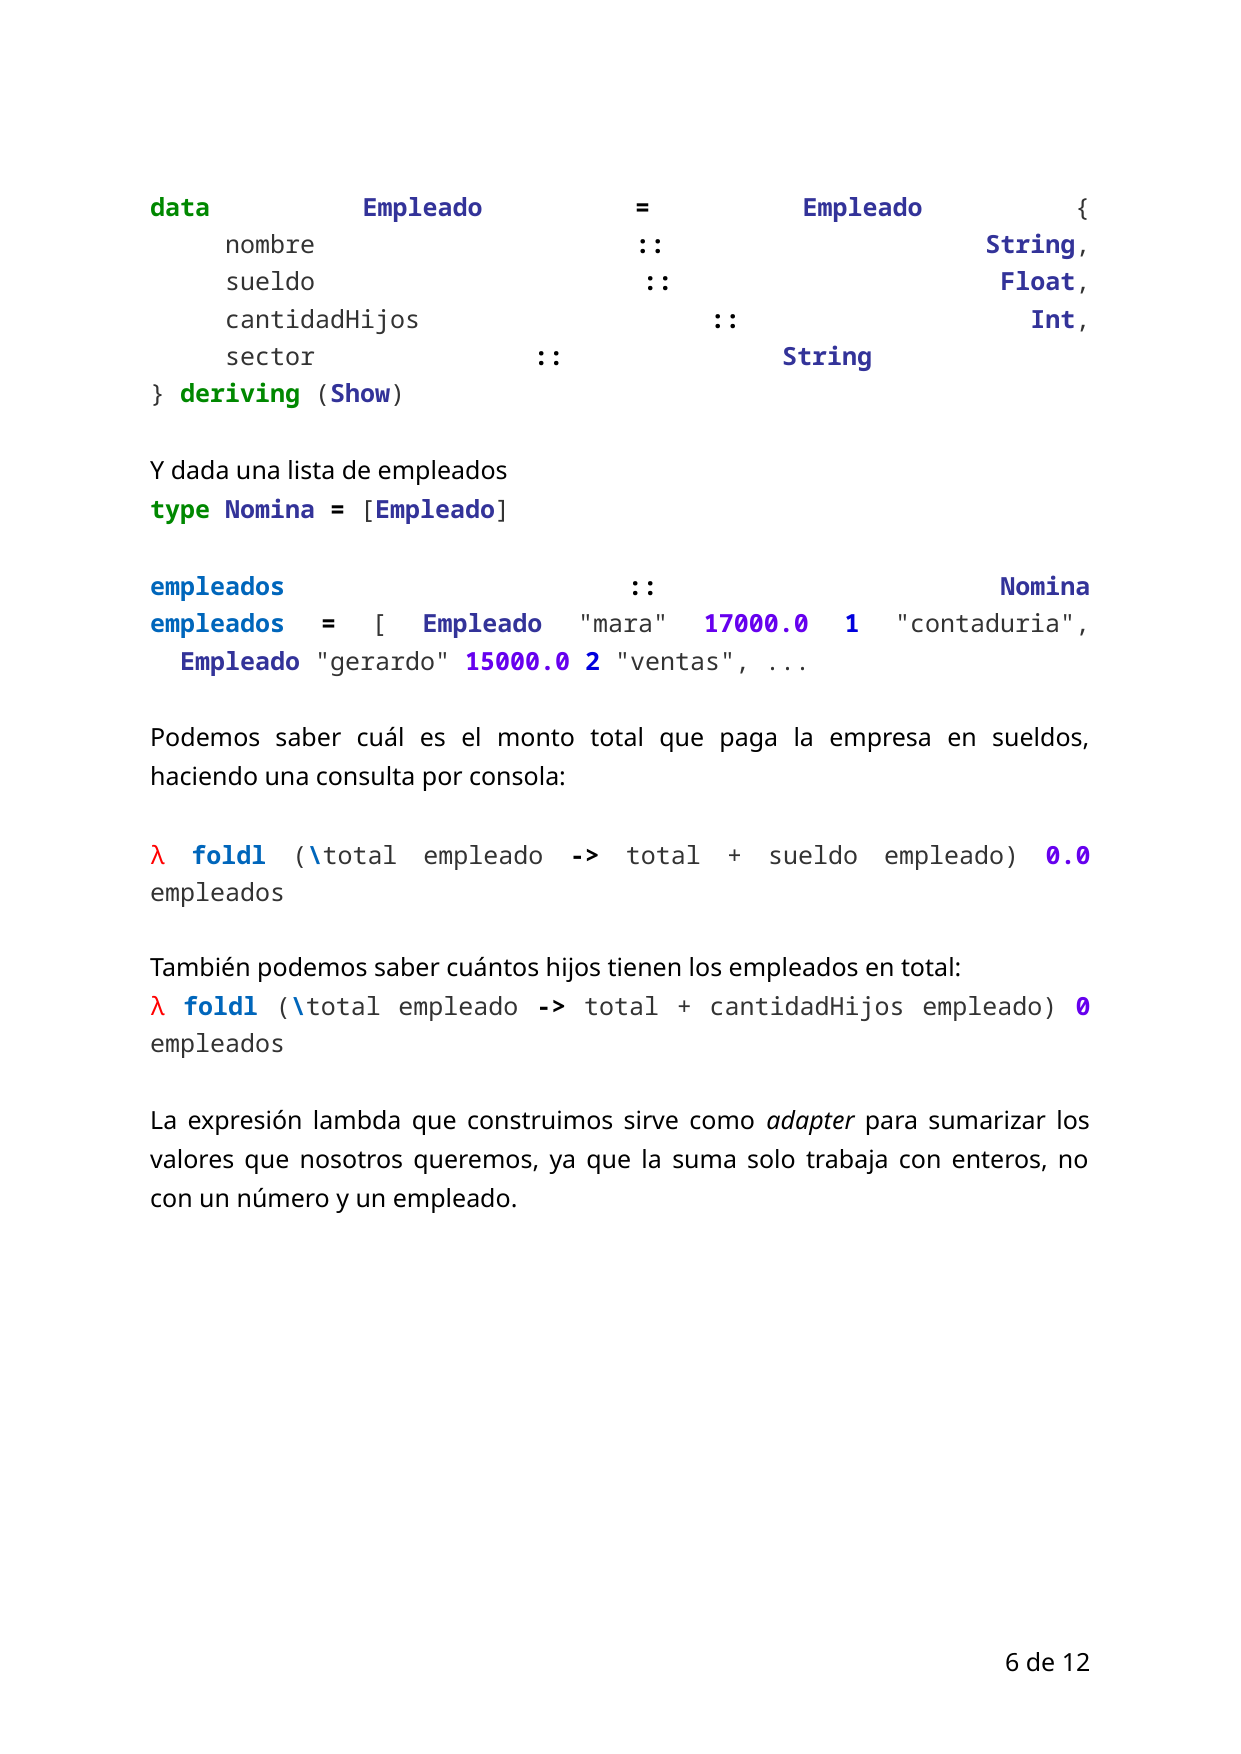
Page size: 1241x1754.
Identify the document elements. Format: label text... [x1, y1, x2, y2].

text λ foldl (\total empleado -> total + cantidadHijos empleado) 0 empleados [150, 989, 1090, 1060]
text Podemos saber cuál es el monto total que paga la empresa en sueldos, haciendo una consulta por consola: [150, 720, 1090, 793]
text type Nomina = [Empleado] [150, 492, 1090, 526]
text data Empleado = Empleado { nombre :: String, sueldo :: Float, cantidadHijos :: Int, sector :: String } deriving (Show) [150, 189, 1090, 410]
text λ foldl (\total empleado -> total + sueldo empleado) 0.0 empleados [150, 837, 1090, 909]
text La expresión lambda que construimos sirve como adapter para sumarizar los valores que nosotros queremos, ya que la suma solo trabaja con enteros, no con un número y un empleado. [150, 1103, 1090, 1215]
text Y dada una lista de empleados [150, 453, 1090, 487]
text empleados :: Nomina empleados = [ Empleado "mara" 17000.0 1 "contaduria", Empleado "gerardo" 15000.0 2 "ventas", ... [150, 568, 1090, 677]
text También podemos saber cuántos hijos tienen los empleados en total: [150, 949, 1090, 983]
